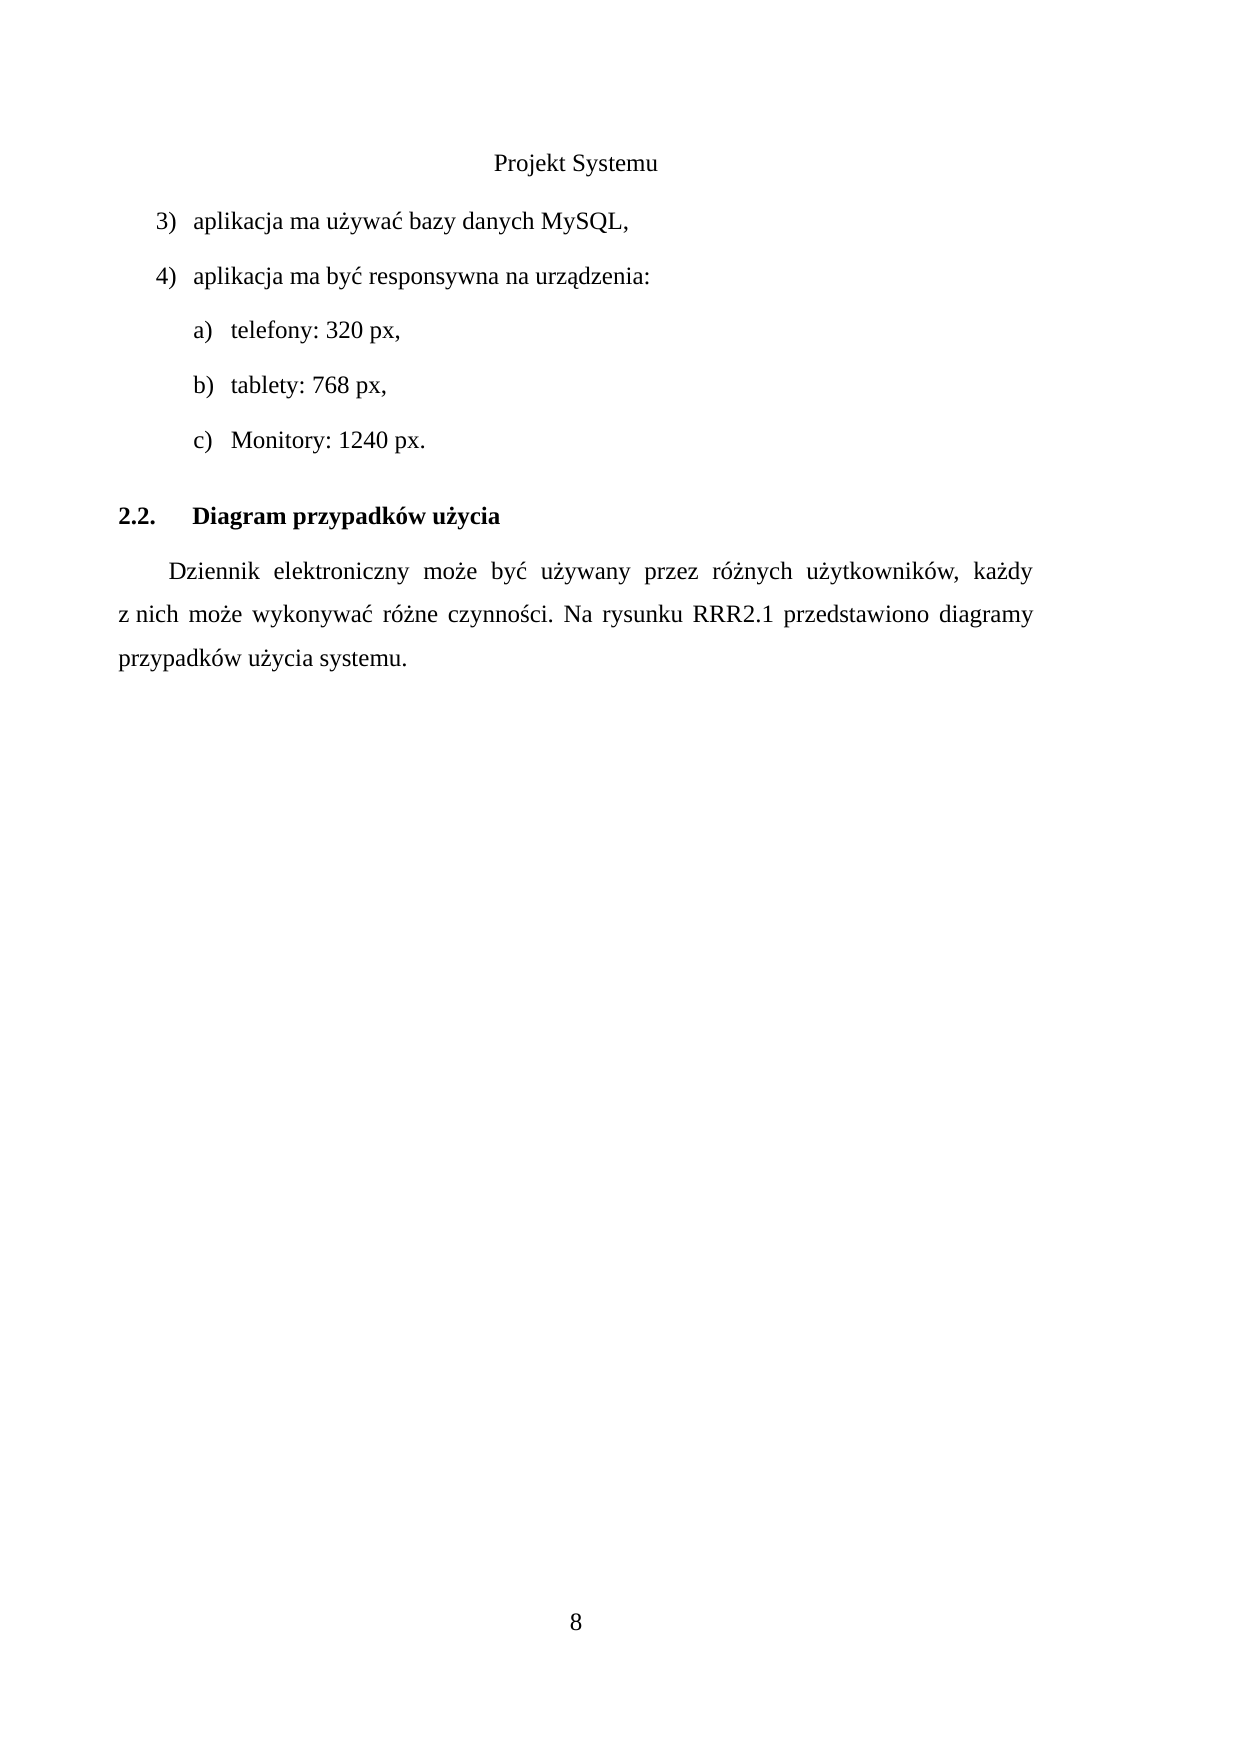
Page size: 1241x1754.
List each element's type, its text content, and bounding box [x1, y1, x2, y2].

list tablety: 768 px, [193, 371, 1033, 399]
list aplikacja ma używać bazy danych MySQL, [156, 206, 1033, 234]
list Monitory: 1240 px. [193, 425, 1033, 454]
list aplikacja ma być responsywna na urządzenia: [156, 261, 1033, 289]
list telefony: 320 px, [193, 316, 1033, 344]
text Dziennik elektroniczny może być używany przez różnych użytkowników, każdy z nich może wykonywać różne czynności. Na rysunku RRR2.1 przedstawiono diagramy przypadków użycia systemu. [118, 556, 1033, 671]
subtitle Diagram przypadków użycia [118, 501, 1033, 530]
